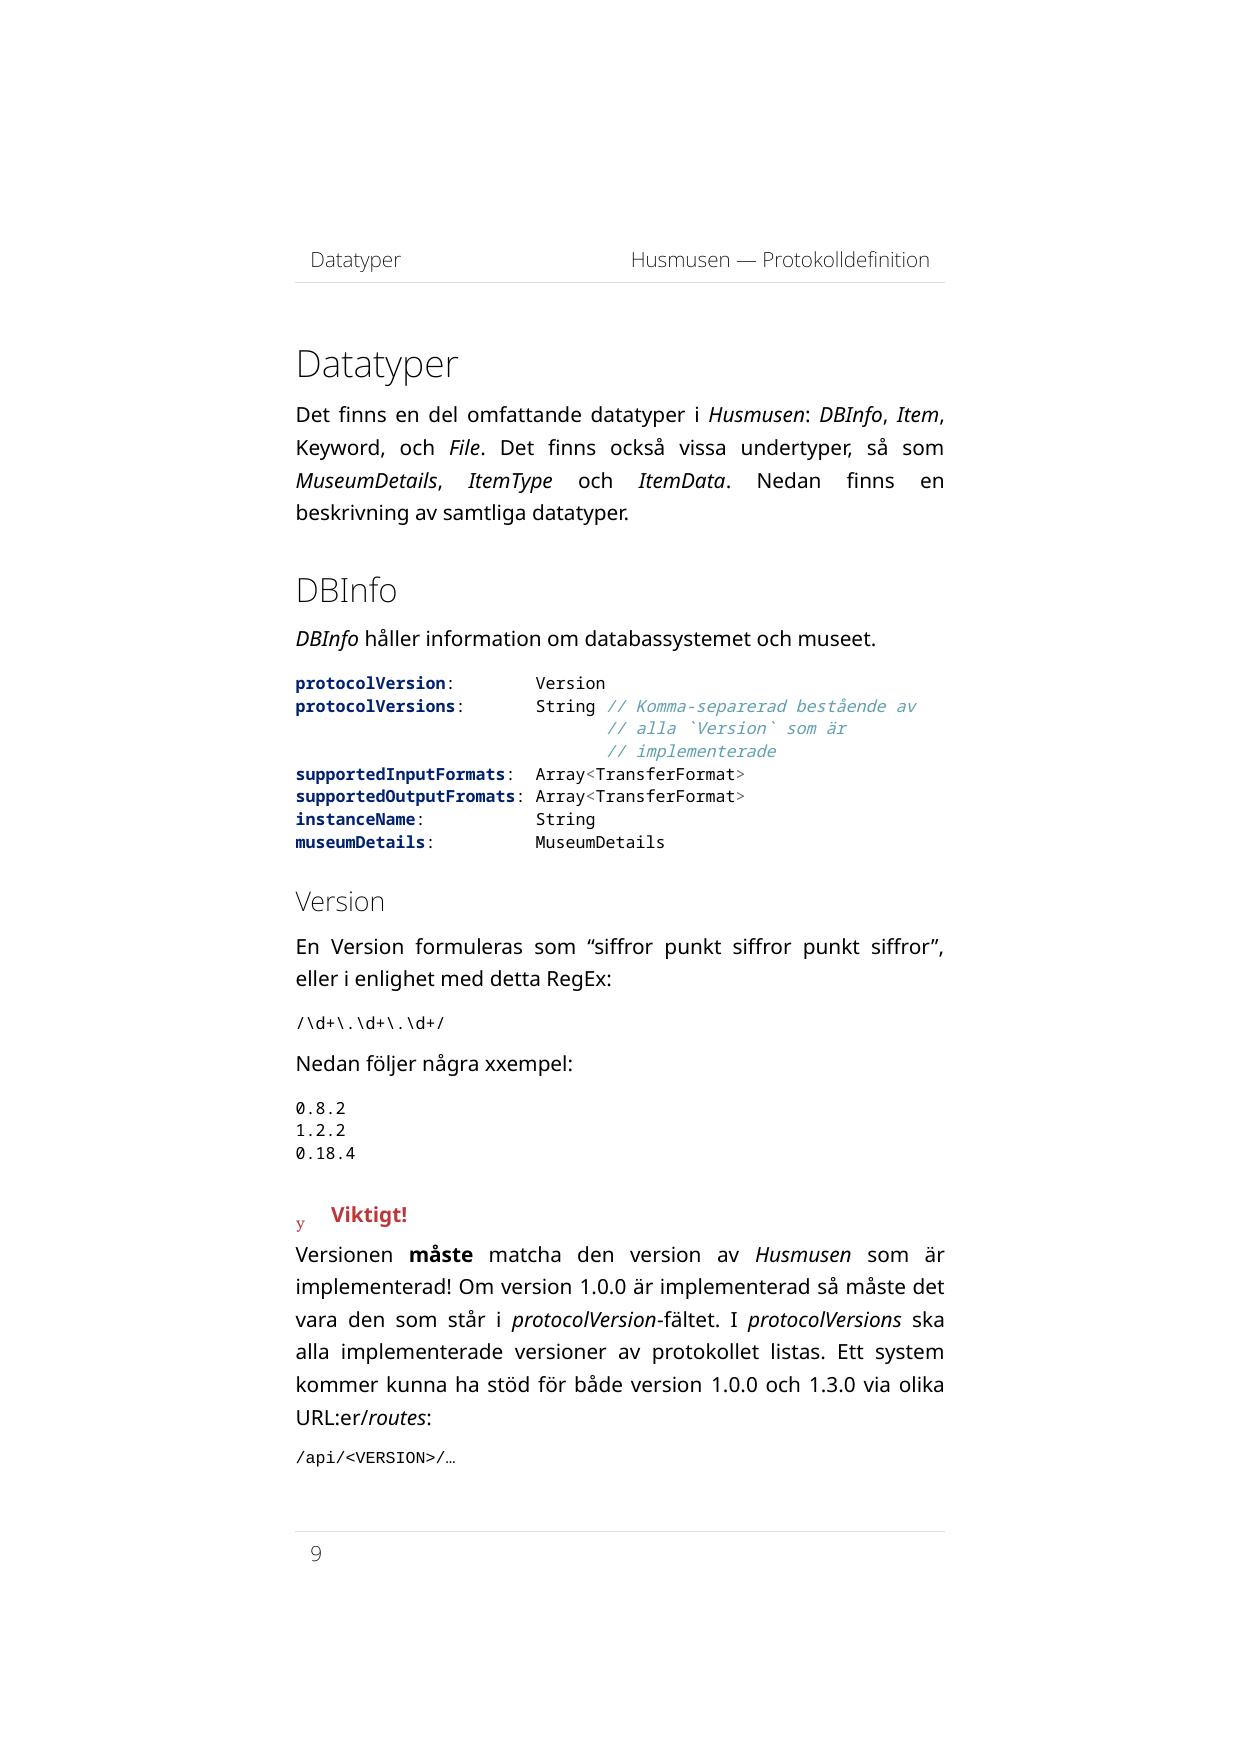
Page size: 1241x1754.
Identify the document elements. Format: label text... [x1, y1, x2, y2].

text // alla `Version` som är [295, 717, 945, 739]
text 0.8.2 [295, 1096, 945, 1119]
text Nedan följer några xxempel: [295, 1049, 945, 1078]
subtitle Datatyper [295, 337, 945, 388]
subtitle Version [295, 882, 945, 919]
subtitle DBInfo [295, 566, 945, 612]
text Versionen måste matcha den version av Husmusen som är implementerad! Om version 1.0.0 är implementerad så måste det vara den som står i protocolVersion-fältet. I protocolVersions ska alla implementerade versioner av protokollet listas. Ett system kommer kunna ha stöd för både version 1.0.0 och 1.3.0 via olika URL:er/routes: [295, 1240, 945, 1431]
text protocolVersion: Version [295, 671, 945, 694]
text 0.18.4 [295, 1142, 945, 1164]
text DBInfo håller information om databassystemet och museet. [295, 624, 945, 653]
text /\d+\.\d+\.\d+/ [295, 1012, 945, 1034]
text 1.2.2 [295, 1119, 945, 1142]
text // implementerade [295, 739, 945, 762]
text supportedOutputFromats: Array<TransferFormat> [295, 785, 945, 808]
text protocolVersions: String // Komma-separerad bestående av [295, 694, 945, 717]
text Det finns en del omfattande datatyper i Husmusen: DBInfo, Item, Keyword, och File. Det finns också vissa undertyper, så som MuseumDetails, ItemType och ItemData. Nedan finns en beskrivning av samtliga datatyper. [295, 401, 945, 527]
text /api/<VERSION>/… [295, 1450, 945, 1469]
text instanceName: String [295, 808, 945, 830]
text supportedInputFormats: Array<TransferFormat> [295, 762, 945, 785]
list Viktigt! [295, 1194, 945, 1234]
text En Version formuleras som “siffror punkt siffror punkt siffror”, eller i enlighet med detta RegEx: [295, 932, 945, 993]
text museumDetails: MuseumDetails [295, 830, 945, 853]
